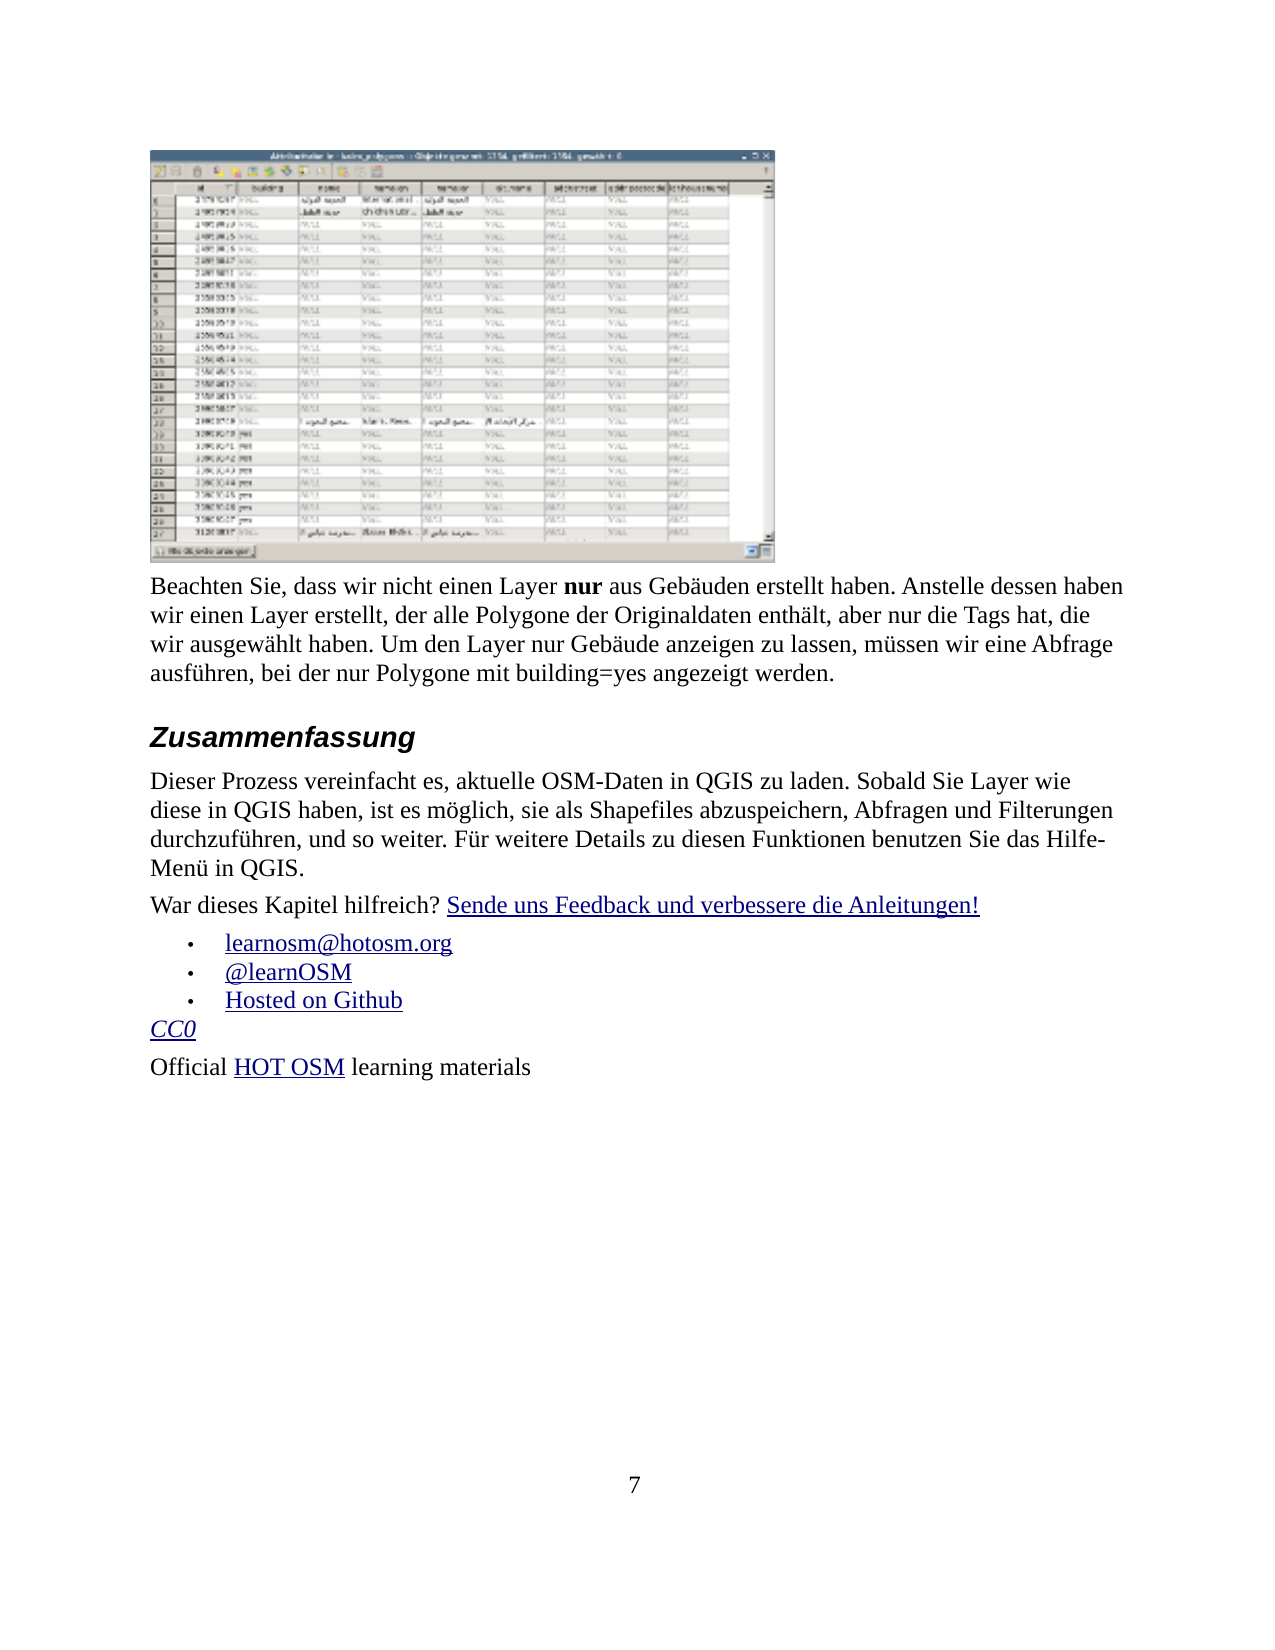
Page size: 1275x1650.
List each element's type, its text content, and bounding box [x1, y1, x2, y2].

list Hosted on Github [187, 986, 1125, 1014]
list learnosm@hotosm.org [187, 928, 1125, 957]
picture [150, 150, 775, 563]
text Dieser Prozess vereinfacht es, aktuelle OSM-Daten in QGIS zu laden. Sobald Sie Layer wie diese in QGIS haben, ist es möglich, sie als Shapefiles abzuspeichern, Abfragen und Filterungen durchzuführen, und so weiter. Für weitere Details zu diesen Funktionen benutzen Sie das Hilfe-Menü in QGIS. [150, 766, 1125, 881]
text Official HOT OSM learning materials [150, 1052, 1125, 1081]
text War dieses Kapitel hilfreich? Sende uns Feedback und verbessere die Anleitungen! [150, 890, 1125, 919]
text Beachten Sie, dass wir nicht einen Layer nur aus Gebäuden erstellt haben. Anstelle dessen haben wir einen Layer erstellt, der alle Polygone der Originaldaten enthält, aber nur die Tags hat, die wir ausgewählt haben. Um den Layer nur Gebäude anzeigen zu lassen, müssen wir eine Abfrage ausführen, bei der nur Polygone mit building=yes angezeigt werden. [150, 571, 1125, 686]
subtitle Zusammenfassung [150, 720, 1125, 754]
text CC0 [150, 1014, 1125, 1043]
list @learnOSM [187, 957, 1125, 986]
